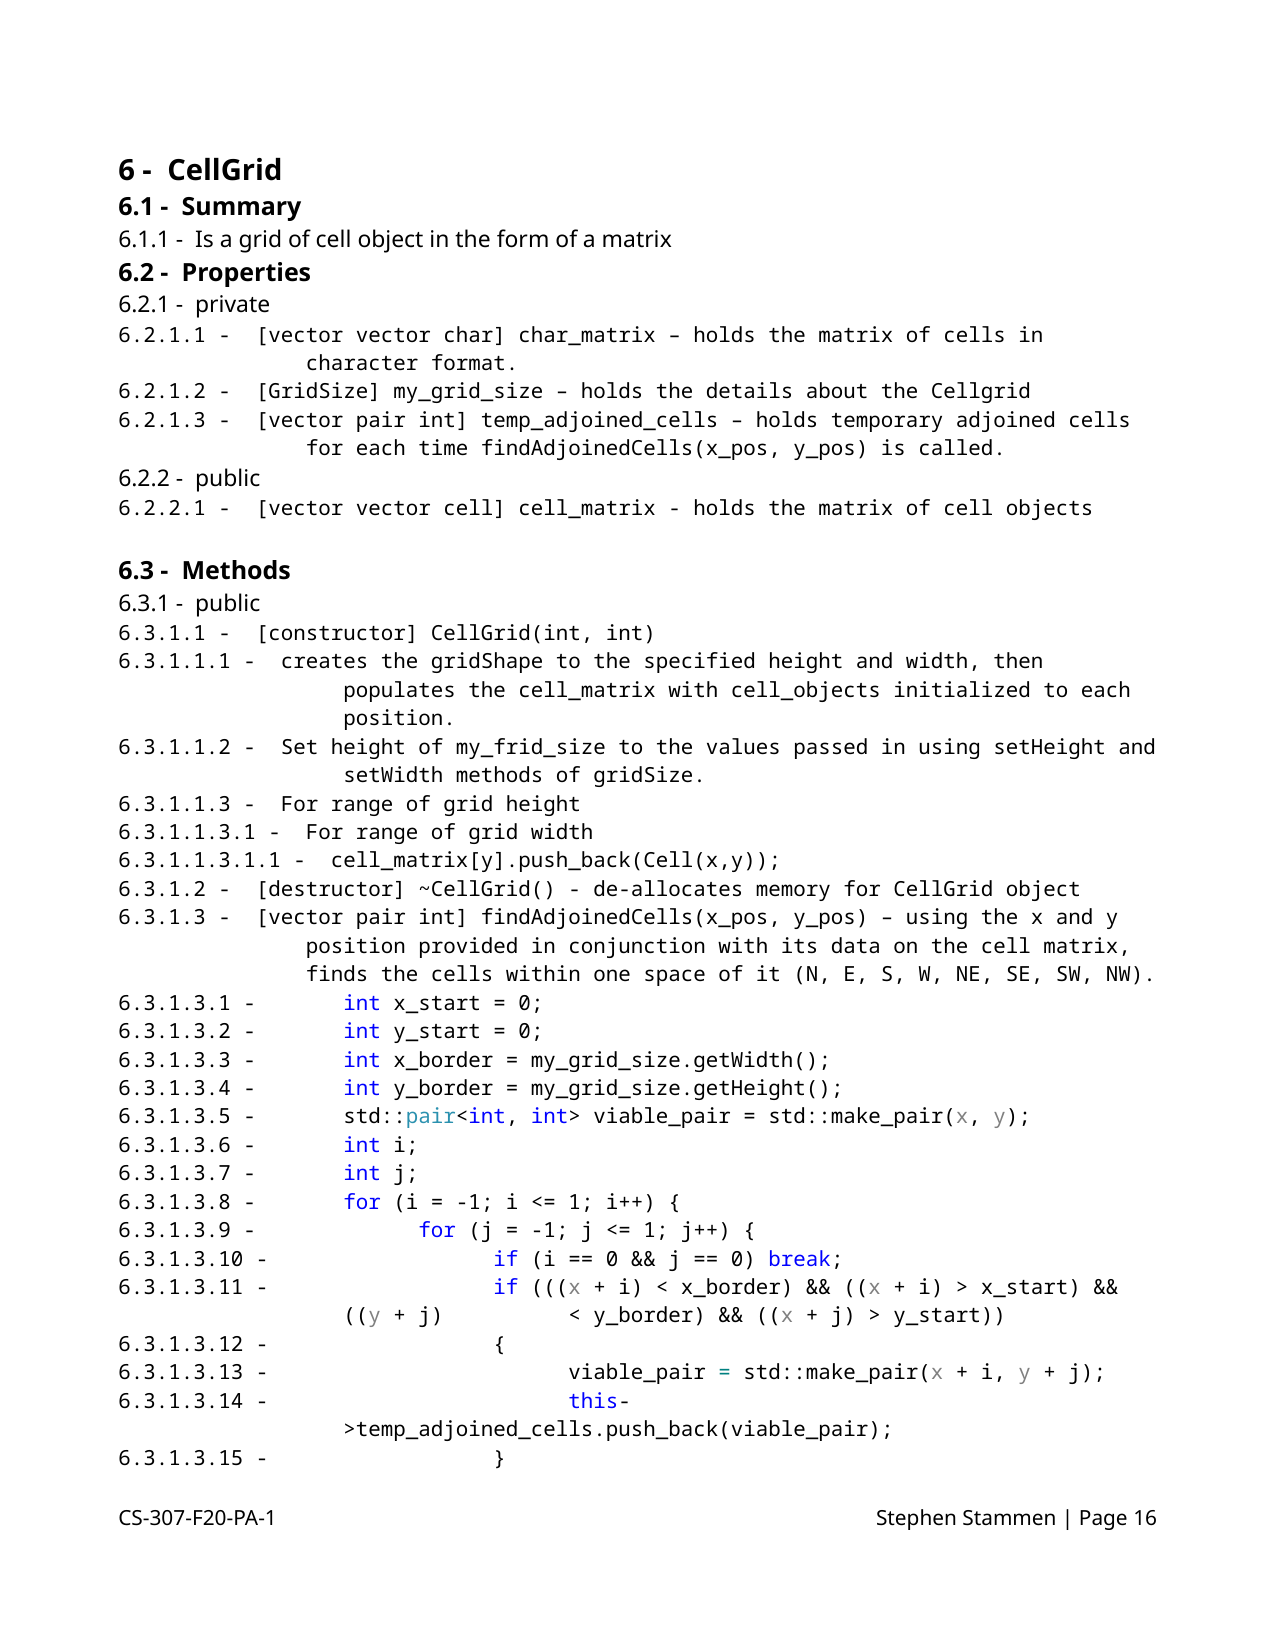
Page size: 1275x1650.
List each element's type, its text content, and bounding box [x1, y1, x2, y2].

list Set height of my_frid_size to the values passed in using setHeight and setWidth methods of gridSize. [118, 732, 1157, 789]
list int x_start = 0; [118, 988, 1157, 1016]
list [destructor] ~CellGrid() - de-allocates memory for CellGrid object [118, 874, 1157, 902]
list public [118, 462, 1157, 493]
list Properties [118, 254, 1157, 288]
list viable_pair = std::make_pair(x + i, y + j); [118, 1357, 1157, 1386]
list this->temp_adjoined_cells.push_back(viable_pair); [118, 1386, 1157, 1443]
list public [118, 587, 1157, 618]
list Methods [118, 553, 1157, 587]
list int i; [118, 1130, 1157, 1158]
list [GridSize] my_grid_size – holds the details about the Cellgrid [118, 377, 1157, 405]
list [vector pair int] temp_adjoined_cells – holds temporary adjoined cells for each time findAdjoinedCells(x_pos, y_pos) is called. [118, 405, 1157, 462]
list int y_border = my_grid_size.getHeight(); [118, 1073, 1157, 1102]
list { [118, 1329, 1157, 1357]
list } [118, 1443, 1157, 1471]
list cell_matrix[y].push_back(Cell(x,y)); [118, 846, 1157, 874]
list [constructor] CellGrid(int, int) [118, 618, 1157, 647]
list Summary [118, 189, 1157, 223]
list [vector pair int] findAdjoinedCells(x_pos, y_pos) – using the x and y position provided in conjunction with its data on the cell matrix, finds the cells within one space of it (N, E, S, W, NE, SE, SW, NW). [118, 902, 1157, 988]
list For range of grid height [118, 789, 1157, 817]
list private [118, 288, 1157, 320]
list [vector vector cell] cell_matrix - holds the matrix of cell objects [118, 493, 1157, 522]
list int y_start = 0; [118, 1016, 1157, 1045]
list int j; [118, 1158, 1157, 1187]
list if (((x + i) < x_border) && ((x + i) > x_start) && ((y + j) < y_border) && ((x + j) > y_start)) [118, 1272, 1157, 1329]
list for (i = -1; i <= 1; i++) { [118, 1187, 1157, 1215]
list Is a grid of cell object in the form of a matrix [118, 223, 1157, 254]
list creates the gridShape to the specified height and width, then populates the cell_matrix with cell_objects initialized to each position. [118, 647, 1157, 732]
list std::pair<int, int> viable_pair = std::make_pair(x, y); [118, 1102, 1157, 1130]
list CellGrid [118, 149, 1157, 189]
list for (j = -1; j <= 1; j++) { [118, 1215, 1157, 1244]
list For range of grid width [118, 817, 1157, 846]
list int x_border = my_grid_size.getWidth(); [118, 1045, 1157, 1073]
list [vector vector char] char_matrix – holds the matrix of cells in character format. [118, 320, 1157, 377]
list if (i == 0 && j == 0) break; [118, 1244, 1157, 1272]
